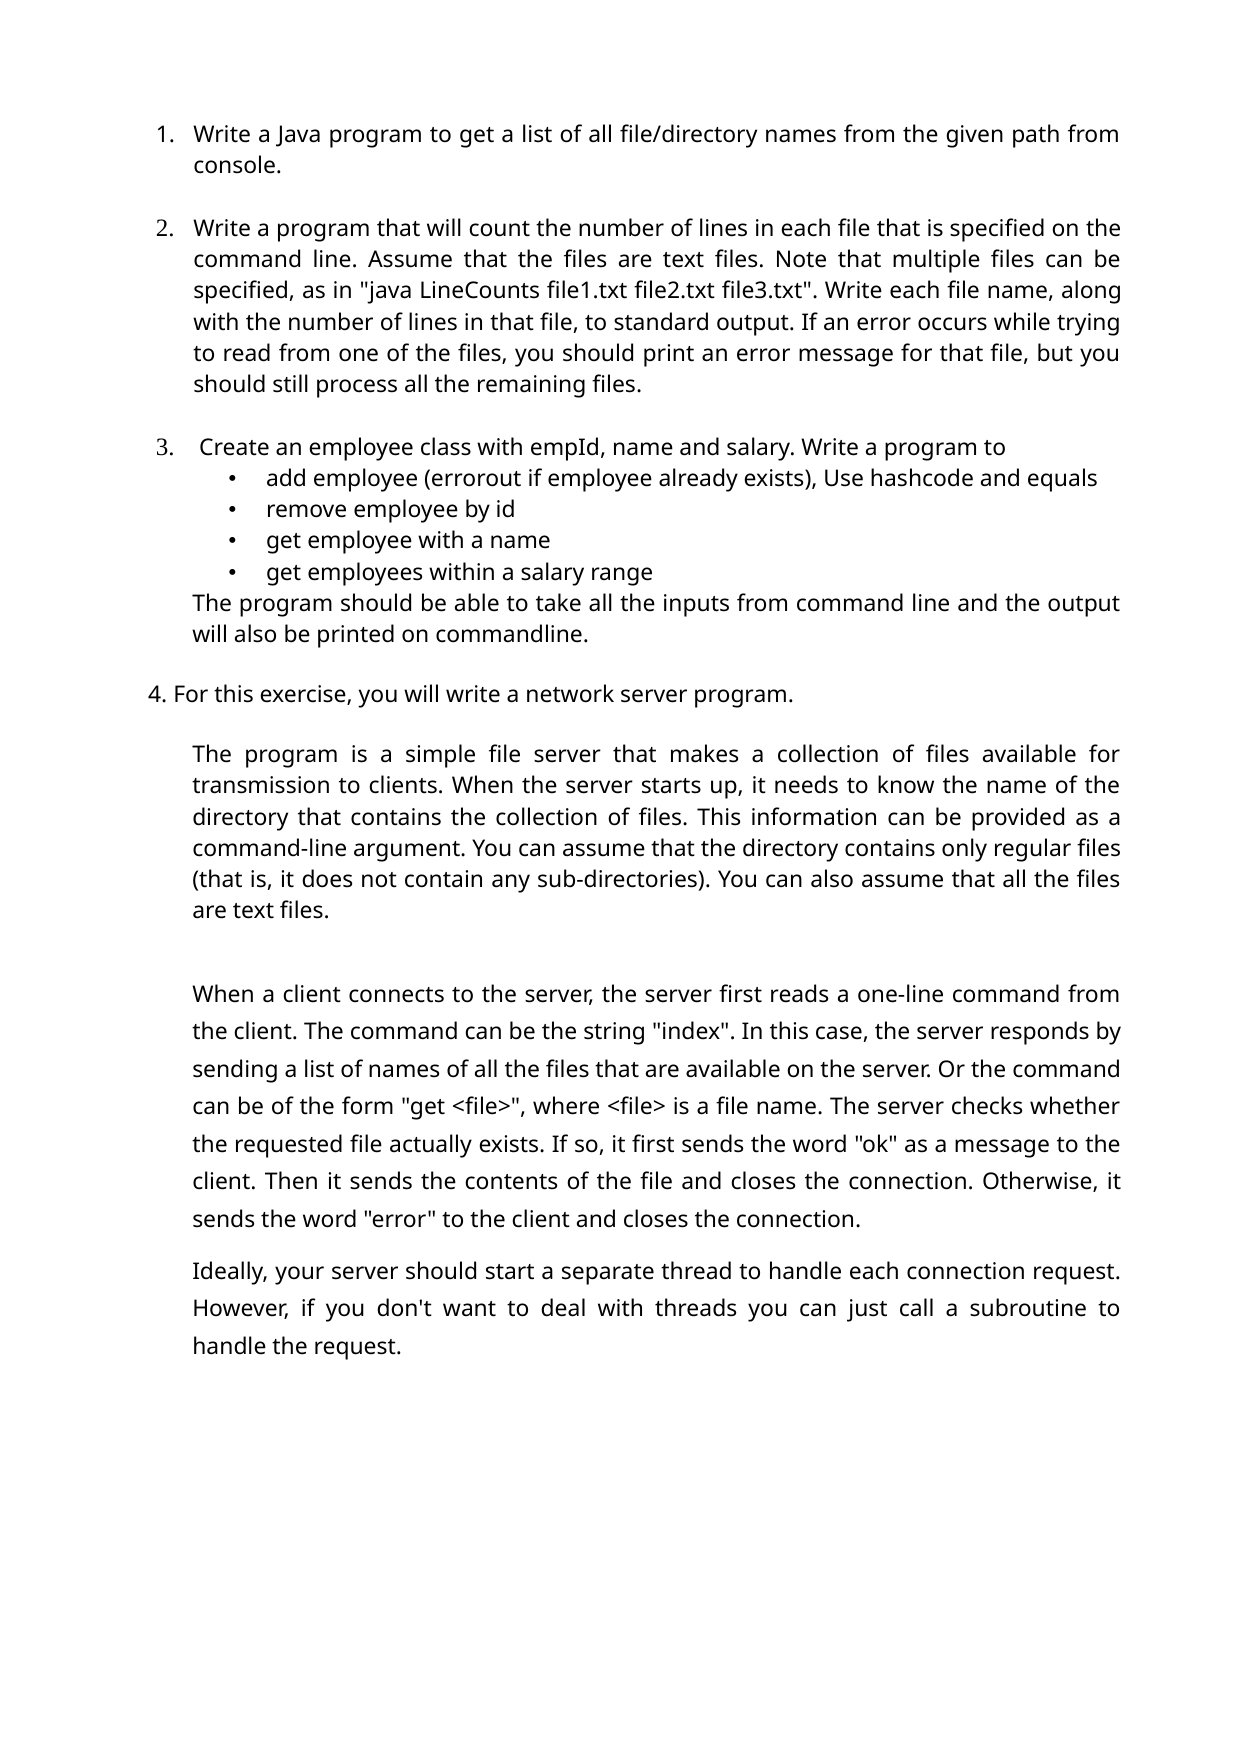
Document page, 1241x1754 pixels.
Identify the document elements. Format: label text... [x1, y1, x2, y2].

text When a client connects to the server, the server first reads a one-line command from the client. The command can be the string "index". In this case, the server responds by sending a list of names of all the files that are available on the server. Or the command can be of the form "get <file>", where <file> is a file name. The server checks whether the requested file actually exists. If so, it first sends the word "ok" as a message to the client. Then it sends the contents of the file and closes the connection. Otherwise, it sends the word "error" to the client and closes the connection. [192, 978, 1122, 1234]
list Create an employee class with empId, name and salary. Write a program to [156, 431, 1122, 462]
text 4. For this exercise, you will write a network server program. [118, 678, 1122, 709]
list Write a Java program to get a list of all file/directory names from the given path from console. [156, 118, 1122, 181]
text Ideally, your server should start a separate thread to handle each connection request. However, if you don't want to deal with threads you can just call a subroutine to handle the request. [192, 1255, 1122, 1361]
list remove employee by id [228, 493, 1122, 524]
list get employees within a salary range [228, 556, 1122, 587]
list add employee (errorout if employee already exists), Use hashcode and equals [228, 462, 1122, 493]
text The program should be able to take all the inputs from command line and the output will also be printed on commandline. [192, 587, 1122, 649]
list Write a program that will count the number of lines in each file that is specified on the command line. Assume that the files are text files. Note that multiple files can be specified, as in "java LineCounts file1.txt file2.txt file3.txt". Write each file name, along with the number of lines in that file, to standard output. If an error occurs while trying to read from one of the files, you should print an error message for that file, but you should still process all the remaining files. [156, 212, 1122, 399]
text The program is a simple file server that makes a collection of files available for transmission to clients. When the server starts up, it needs to know the name of the directory that contains the collection of files. This information can be provided as a command-line argument. You can assume that the directory contains only regular files (that is, it does not contain any sub-directories). You can also assume that all the files are text files. [192, 738, 1122, 926]
list get employee with a name [228, 524, 1122, 556]
